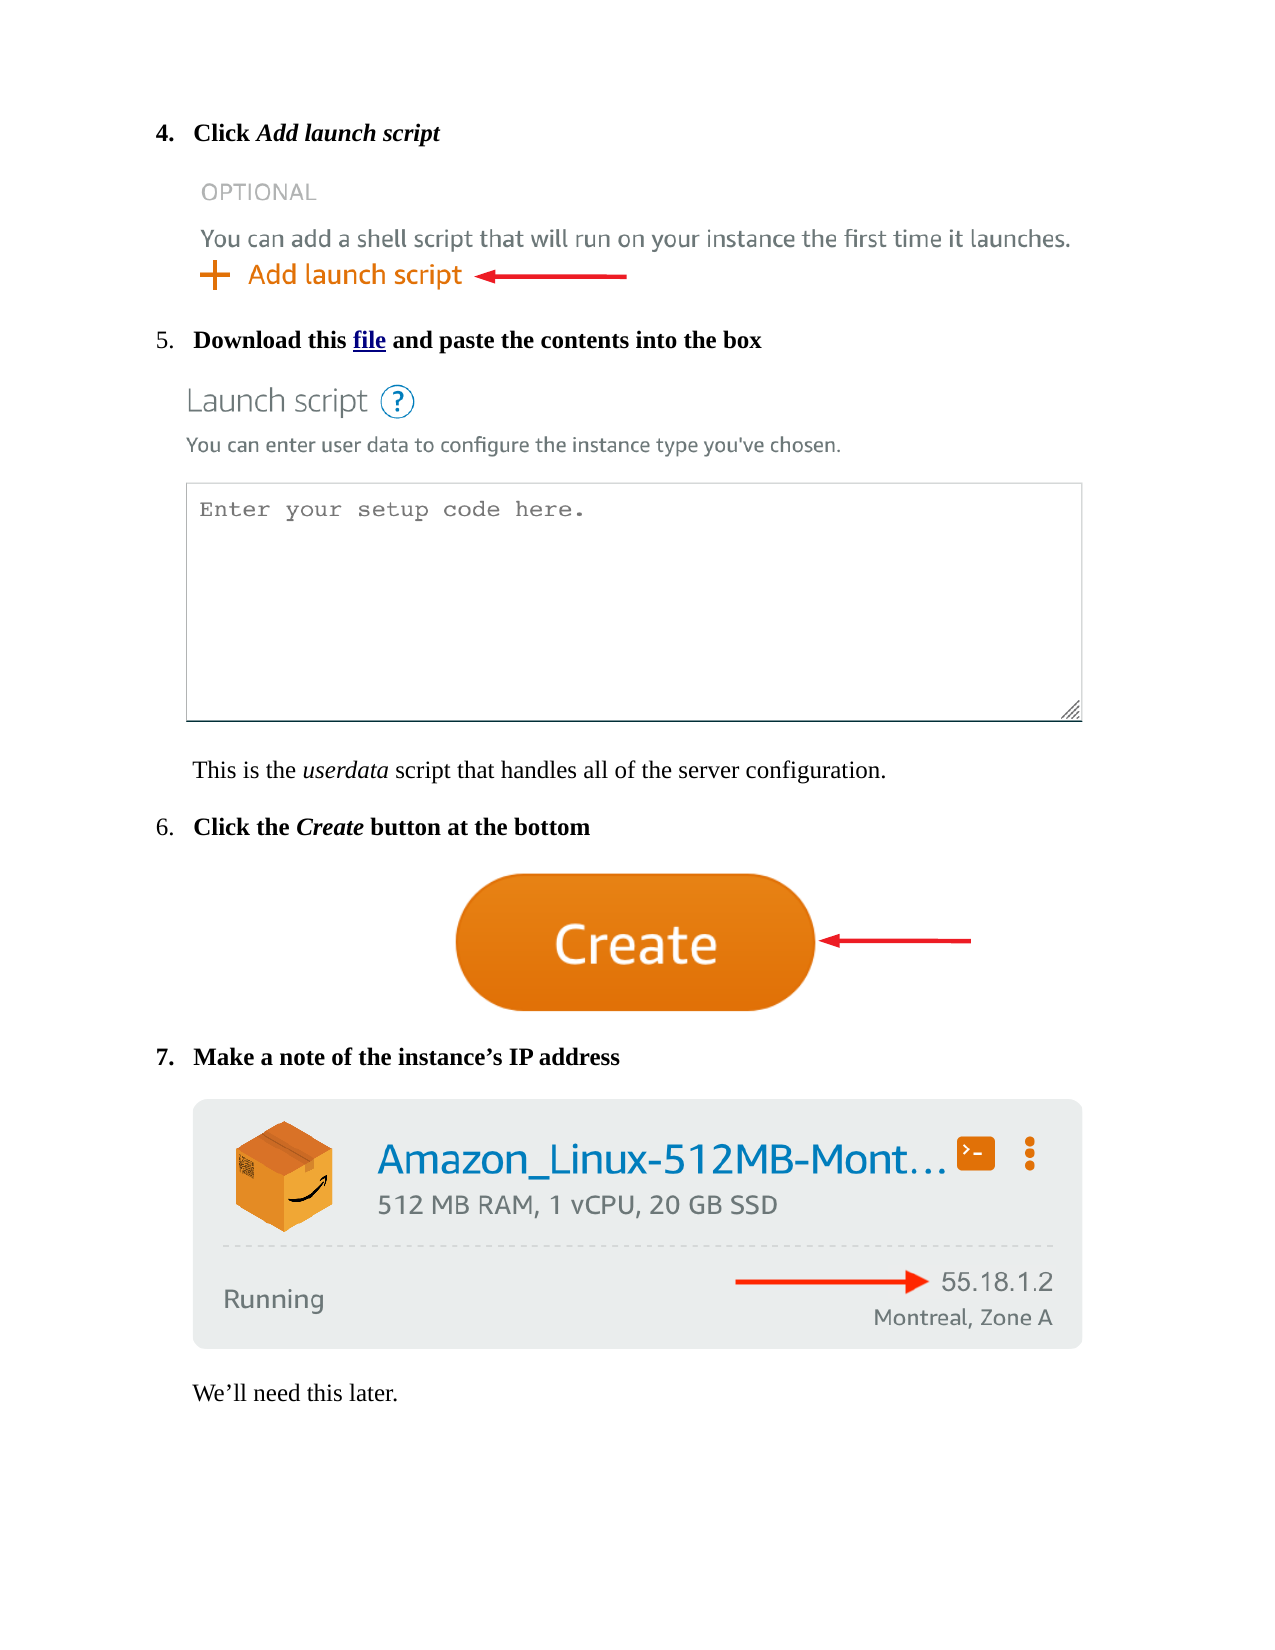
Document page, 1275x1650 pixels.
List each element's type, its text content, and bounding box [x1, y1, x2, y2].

list Download this file and paste the contents into the box [156, 325, 1157, 354]
picture [188, 175, 1087, 297]
text This is the userdata script that handles all of the server configuration. [192, 755, 1157, 783]
picture [181, 382, 1094, 726]
picture [192, 1099, 1083, 1349]
list Make a note of the instance’s IP address [156, 1042, 1157, 1071]
picture [450, 869, 826, 1023]
list Click the Create button at the bottom [156, 812, 1157, 841]
text We’ll need this later. [192, 1378, 1157, 1406]
list Click Add launch script [156, 118, 1157, 147]
